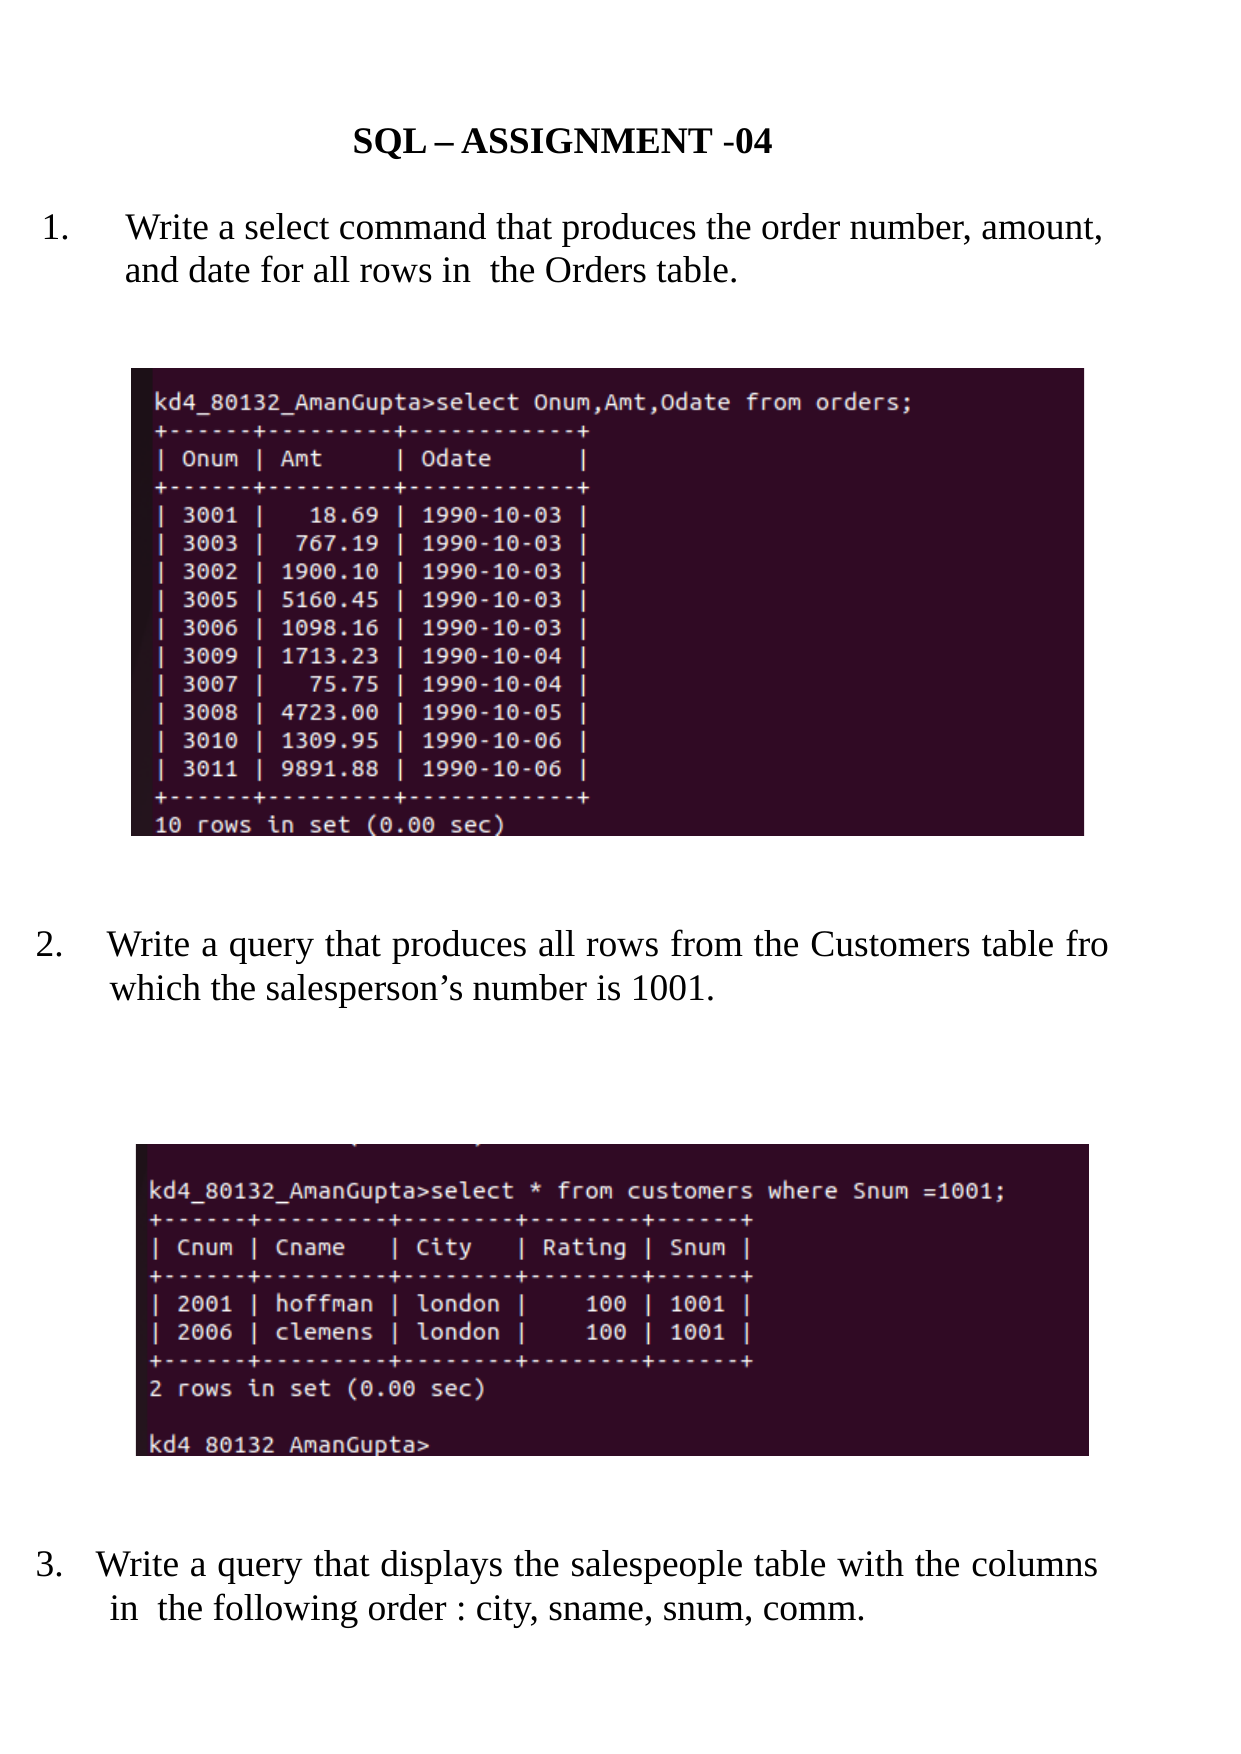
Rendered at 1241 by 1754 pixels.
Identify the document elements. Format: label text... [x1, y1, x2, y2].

text SQL – ASSIGNMENT -04 [118, 118, 1122, 161]
text 2. Write a query that produces all rows from the Customers table fro which the salesperson’s number is 1001. [35, 922, 1122, 1008]
picture [135, 1144, 1089, 1456]
text and date for all rows in the Orders table. [41, 247, 1122, 291]
picture [131, 368, 1085, 836]
text 3. Write a query that displays the salespeople table with the columns in the following order : city, sname, snum, comm. [35, 1542, 1122, 1628]
text 1. Write a select command that produces the order number, amount, [41, 204, 1122, 247]
